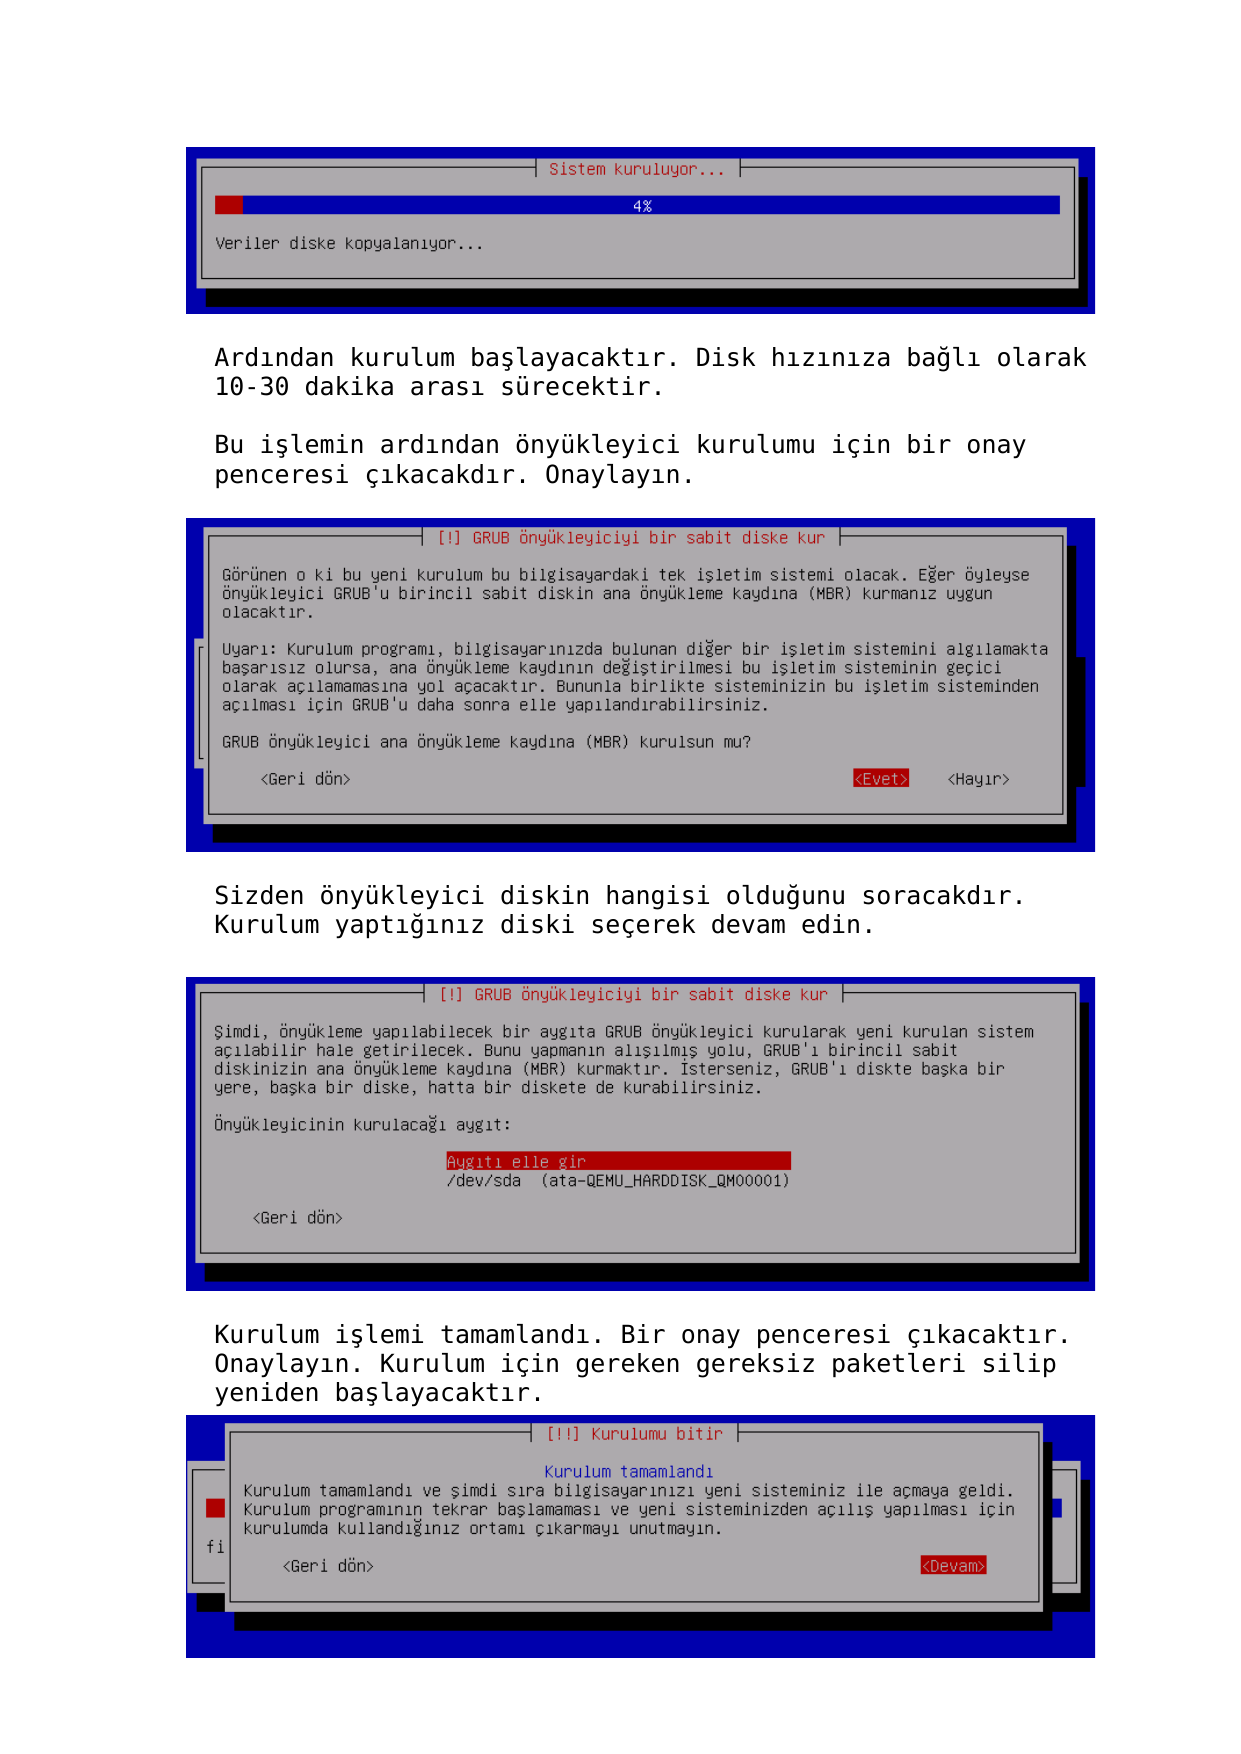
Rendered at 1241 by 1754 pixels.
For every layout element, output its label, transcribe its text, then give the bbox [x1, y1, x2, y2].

text Kurulum işlemi tamamlandı. Bir onay penceresi çıkacaktır. Onaylayın. Kurulum için gereken gereksiz paketleri silip yeniden başlayacaktır. [214, 1320, 1123, 1408]
picture [186, 147, 1096, 314]
picture [186, 1415, 1096, 1658]
picture [186, 518, 1096, 852]
picture [186, 977, 1096, 1291]
text Ardından kurulum başlayacaktır. Disk hızınıza bağlı olarak 10-30 dakika arası sürecektir. [214, 147, 1123, 402]
text Bu işlemin ardından önyükleyici kurulumu için bir onay penceresi çıkacakdır. Onaylayın. [214, 431, 1123, 489]
text Sizden önyükleyici diskin hangisi olduğunu soracakdır. Kurulum yaptığınız diski seçerek devam edin. [214, 518, 1123, 939]
